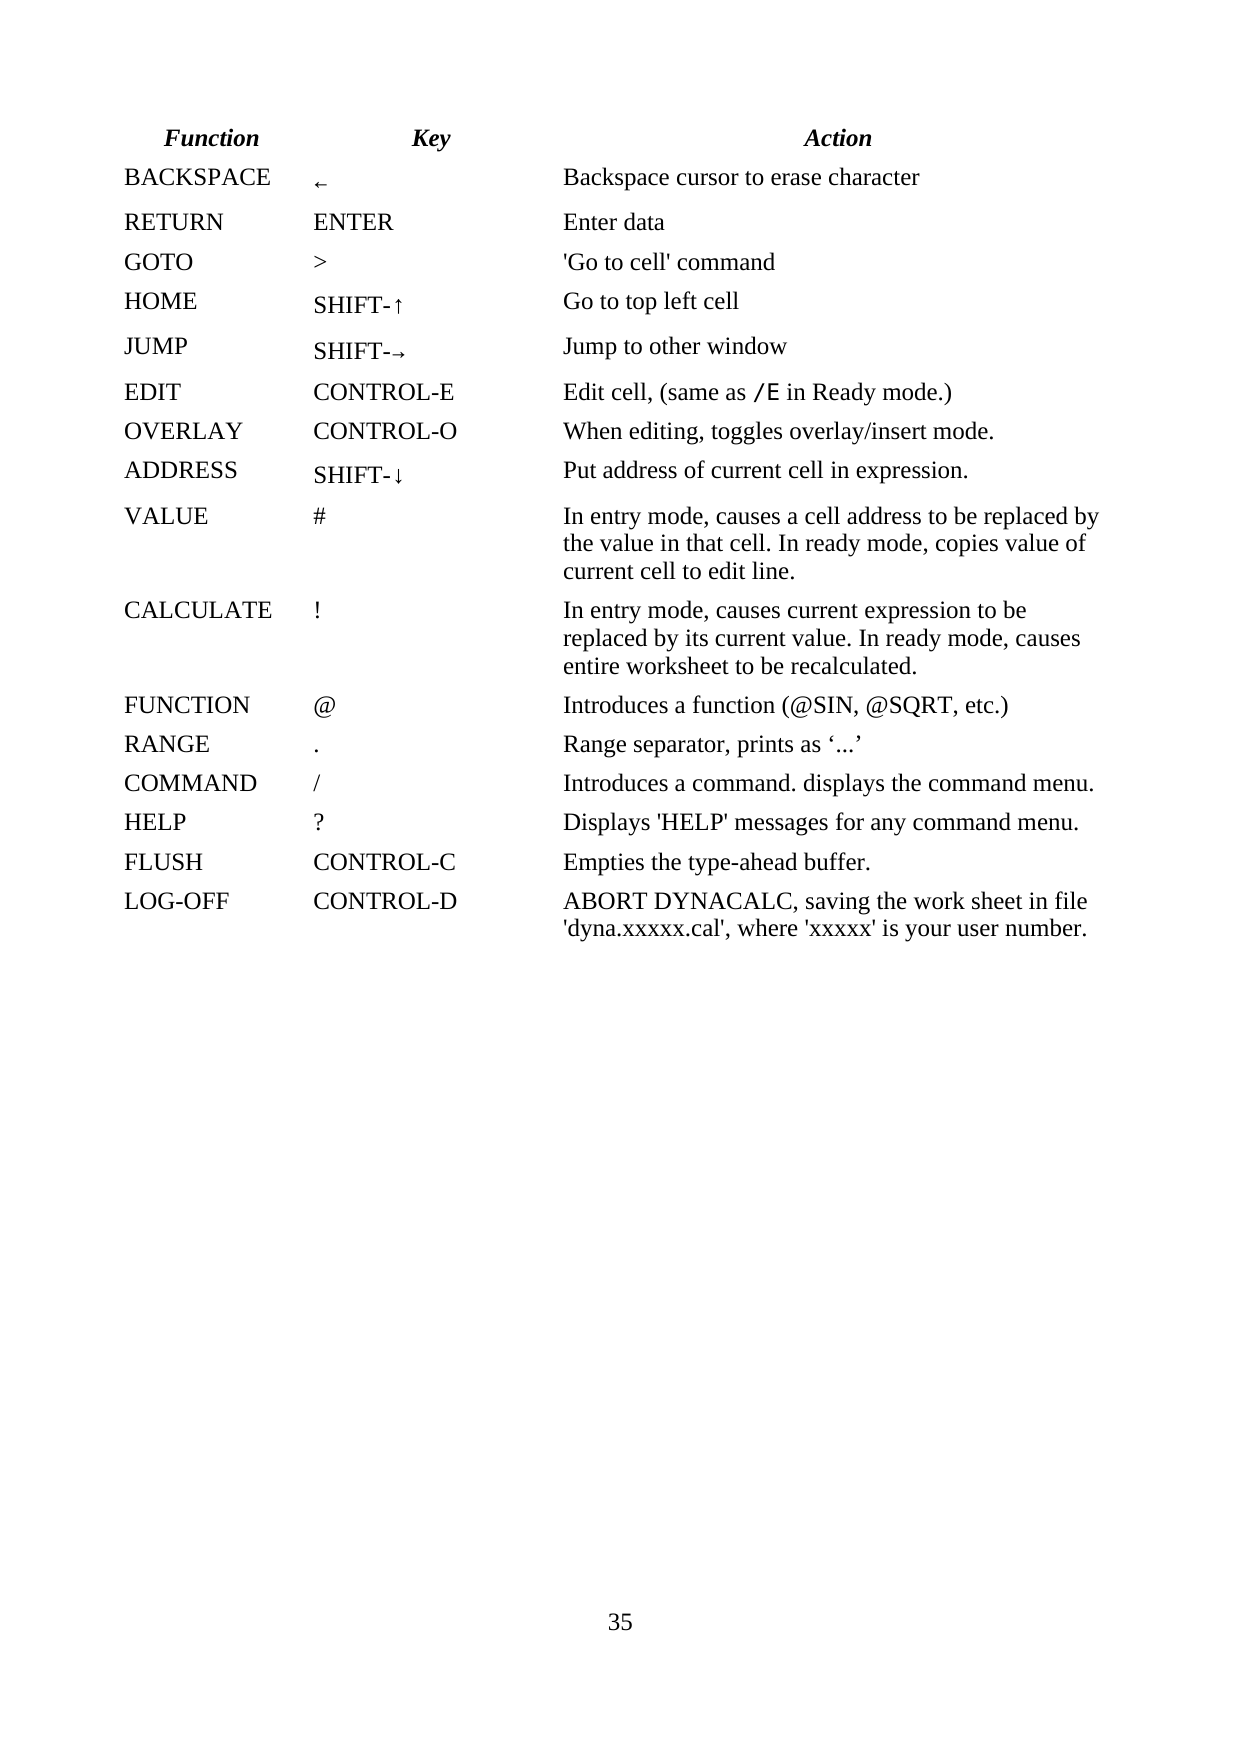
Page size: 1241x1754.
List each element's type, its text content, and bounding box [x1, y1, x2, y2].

table_cell Introduces a function (@SIN, @SQRT, etc.) [557, 685, 1122, 724]
table_cell ENTER [307, 203, 557, 242]
table_cell Empties the type-ahead buffer. [557, 842, 1122, 881]
table_cell ABORT DYNACALC, saving the work sheet in file 'dyna.xxxxx.cal', where 'xxxxx' is your user number. [557, 881, 1122, 948]
table_cell OVERLAY [118, 411, 307, 451]
table_cell In entry mode, causes a cell address to be replaced by the value in that cell. In ready mode, copies value of current cell to edit line. [557, 496, 1122, 591]
table_cell @ [307, 685, 557, 724]
table_cell . [307, 724, 557, 763]
table_cell ? [307, 803, 557, 842]
table_cell Put address of current cell in expression. [557, 451, 1122, 496]
table_cell # [307, 496, 557, 591]
table_cell RANGE [118, 724, 307, 763]
table_cell SHIFT-↑ [307, 281, 557, 327]
table_cell BACKSPACE [118, 157, 307, 203]
table_cell Displays 'HELP' messages for any command menu. [557, 803, 1122, 842]
table_cell COMMAND [118, 764, 307, 803]
table_cell CONTROL-O [307, 411, 557, 451]
table_cell ADDRESS [118, 451, 307, 496]
table_cell FLUSH [118, 842, 307, 881]
table_cell FUNCTION [118, 685, 307, 724]
table_cell Edit cell, (same as /E in Ready mode.) [557, 372, 1122, 411]
table_header Function [118, 118, 307, 157]
table_cell When editing, toggles overlay/insert mode. [557, 411, 1122, 451]
table_cell Range separator, prints as ‘...’ [557, 724, 1122, 763]
table_cell 'Go to cell' command [557, 242, 1122, 281]
table_cell JUMP [118, 327, 307, 372]
table_cell Jump to other window [557, 327, 1122, 372]
table_cell ! [307, 591, 557, 685]
table_cell Go to top left cell [557, 281, 1122, 327]
table_cell EDIT [118, 372, 307, 411]
table_cell VALUE [118, 496, 307, 591]
table_cell HOME [118, 281, 307, 327]
table_cell CONTROL-E [307, 372, 557, 411]
table_cell Enter data [557, 203, 1122, 242]
table_header Action [557, 118, 1122, 157]
table_cell / [307, 764, 557, 803]
table_cell GOTO [118, 242, 307, 281]
table_cell Backspace cursor to erase character [557, 157, 1122, 203]
table_cell RETURN [118, 203, 307, 242]
table_cell SHIFT-↓ [307, 451, 557, 496]
table_cell CONTROL-D [307, 881, 557, 948]
table_cell CALCULATE [118, 591, 307, 685]
table_header Key [307, 118, 557, 157]
table_cell ← [307, 157, 557, 203]
table_cell LOG-OFF [118, 881, 307, 948]
table_cell Introduces a command. displays the command menu. [557, 764, 1122, 803]
table_cell HELP [118, 803, 307, 842]
table_cell In entry mode, causes current expression to be replaced by its current value. In ready mode, causes entire worksheet to be recalculated. [557, 591, 1122, 685]
table_cell SHIFT-→ [307, 327, 557, 372]
table_cell CONTROL-C [307, 842, 557, 881]
table_cell > [307, 242, 557, 281]
